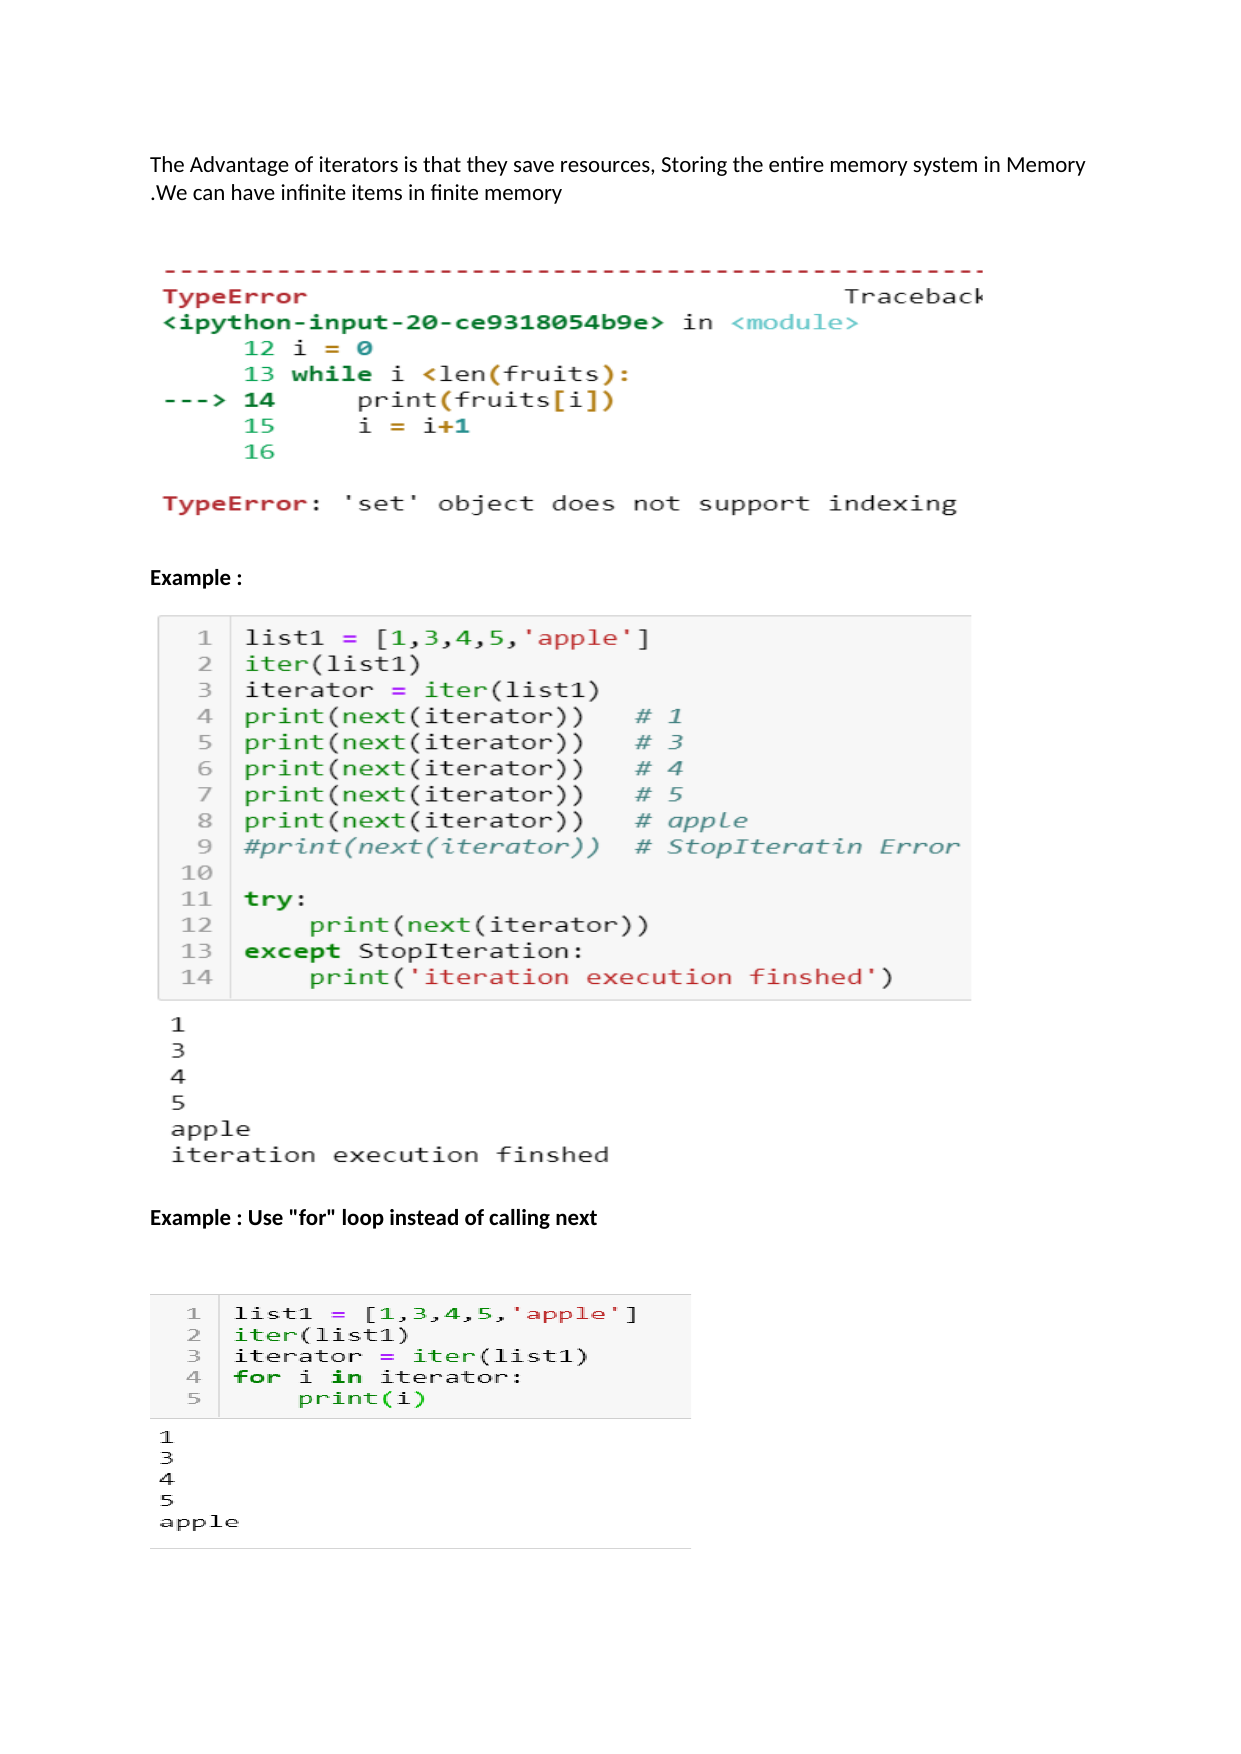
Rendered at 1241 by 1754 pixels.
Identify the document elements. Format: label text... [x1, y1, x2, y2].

text Example : Use "for" loop instead of calling next [150, 1203, 1090, 1231]
text The Advantage of iterators is that they save resources, Storing the entire memory system in Memory .We can have infinite items in finite memory [150, 150, 1090, 206]
text Example : [150, 563, 1090, 591]
